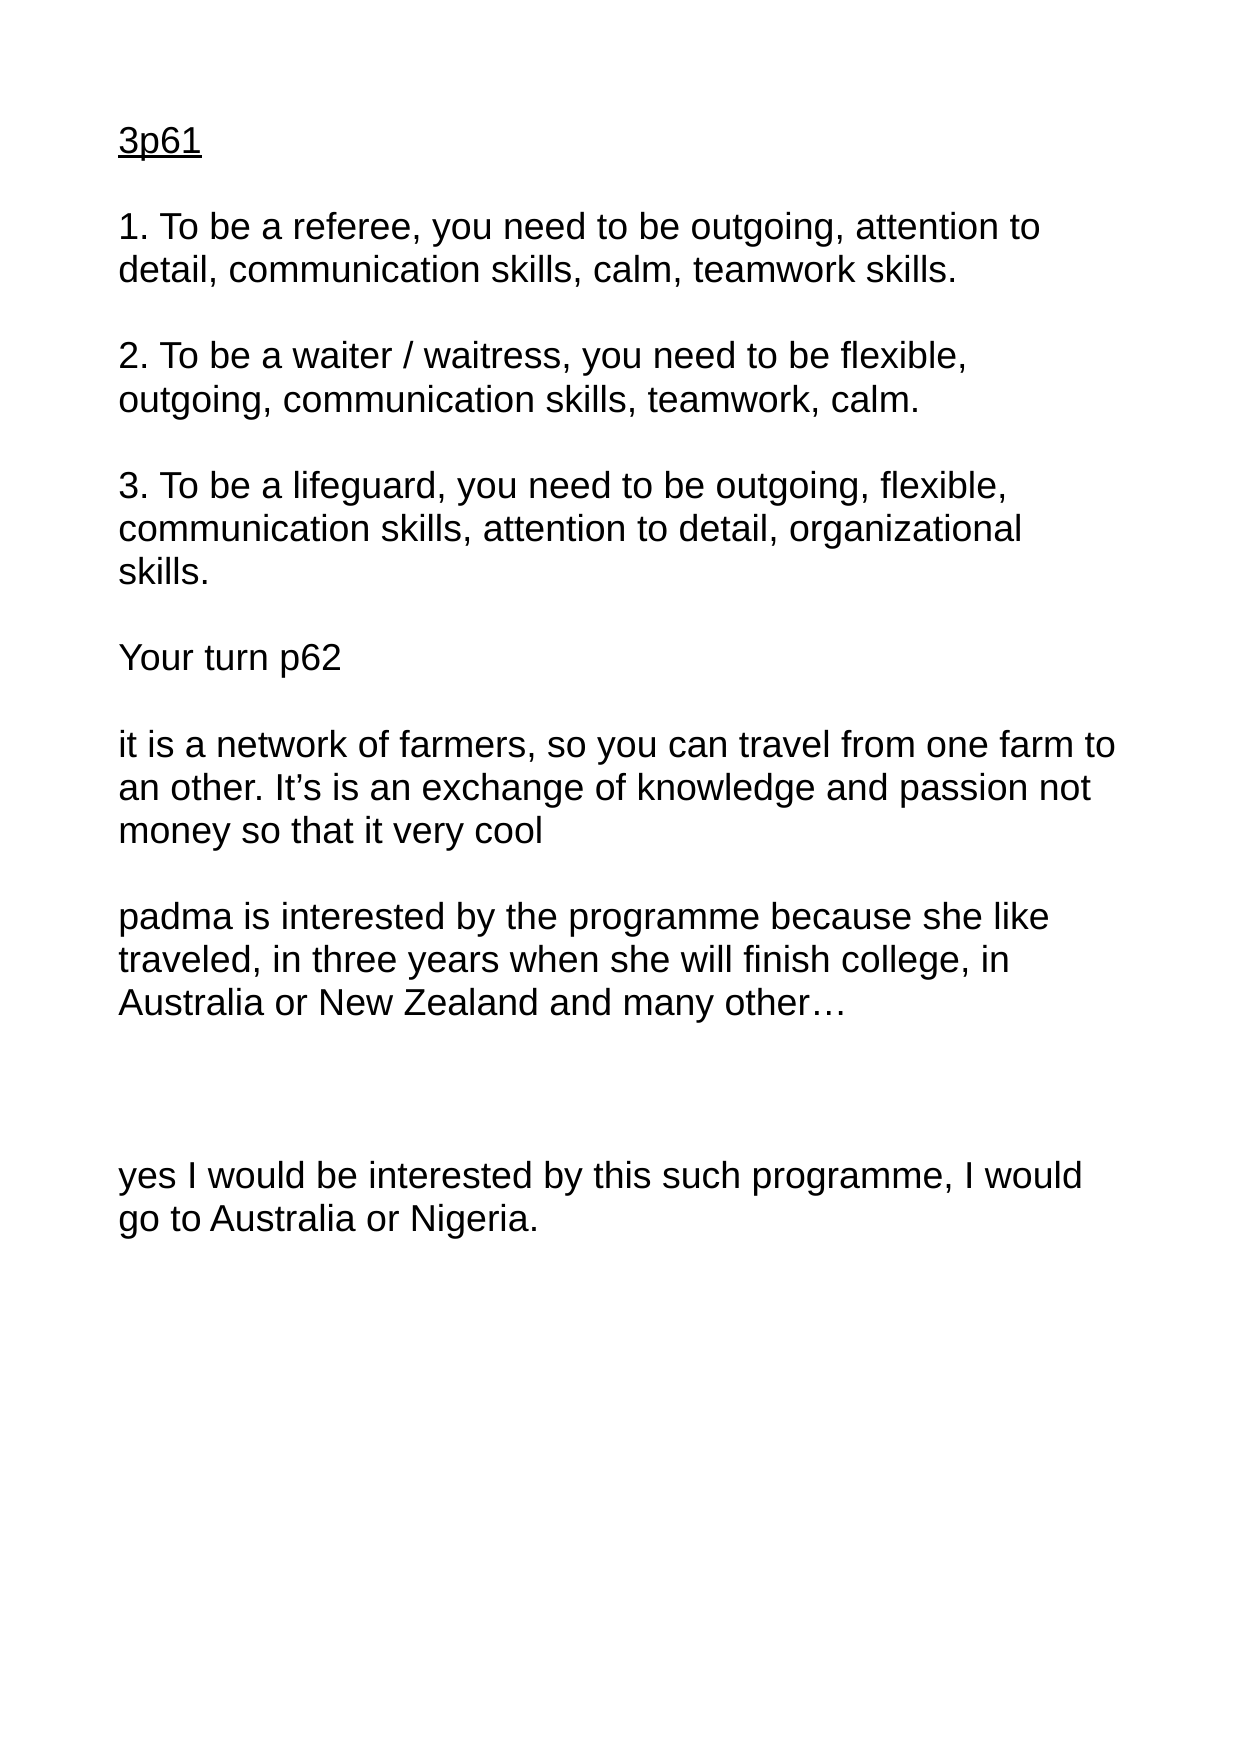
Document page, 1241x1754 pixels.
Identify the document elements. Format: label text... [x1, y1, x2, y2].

text 3p61 [118, 118, 1122, 161]
text 1. To be a referee, you need to be outgoing, attention to detail, communication skills, calm, teamwork skills. [118, 204, 1122, 291]
text 3. To be a lifeguard, you need to be outgoing, flexible, communication skills, attention to detail, organizational skills. [118, 463, 1122, 592]
text 2. To be a waiter / waitress, you need to be flexible, outgoing, communication skills, teamwork, calm. [118, 334, 1122, 420]
text yes I would be interested by this such programme, I would go to Australia or Nigeria. [118, 1153, 1122, 1239]
text Your turn p62 [118, 636, 1122, 679]
text it is a network of farmers, so you can travel from one farm to an other. It’s is an exchange of knowledge and passion not money so that it very cool [118, 722, 1122, 851]
text padma is interested by the programme because she like traveled, in three years when she will finish college, in Australia or New Zealand and many other… [118, 894, 1122, 1024]
